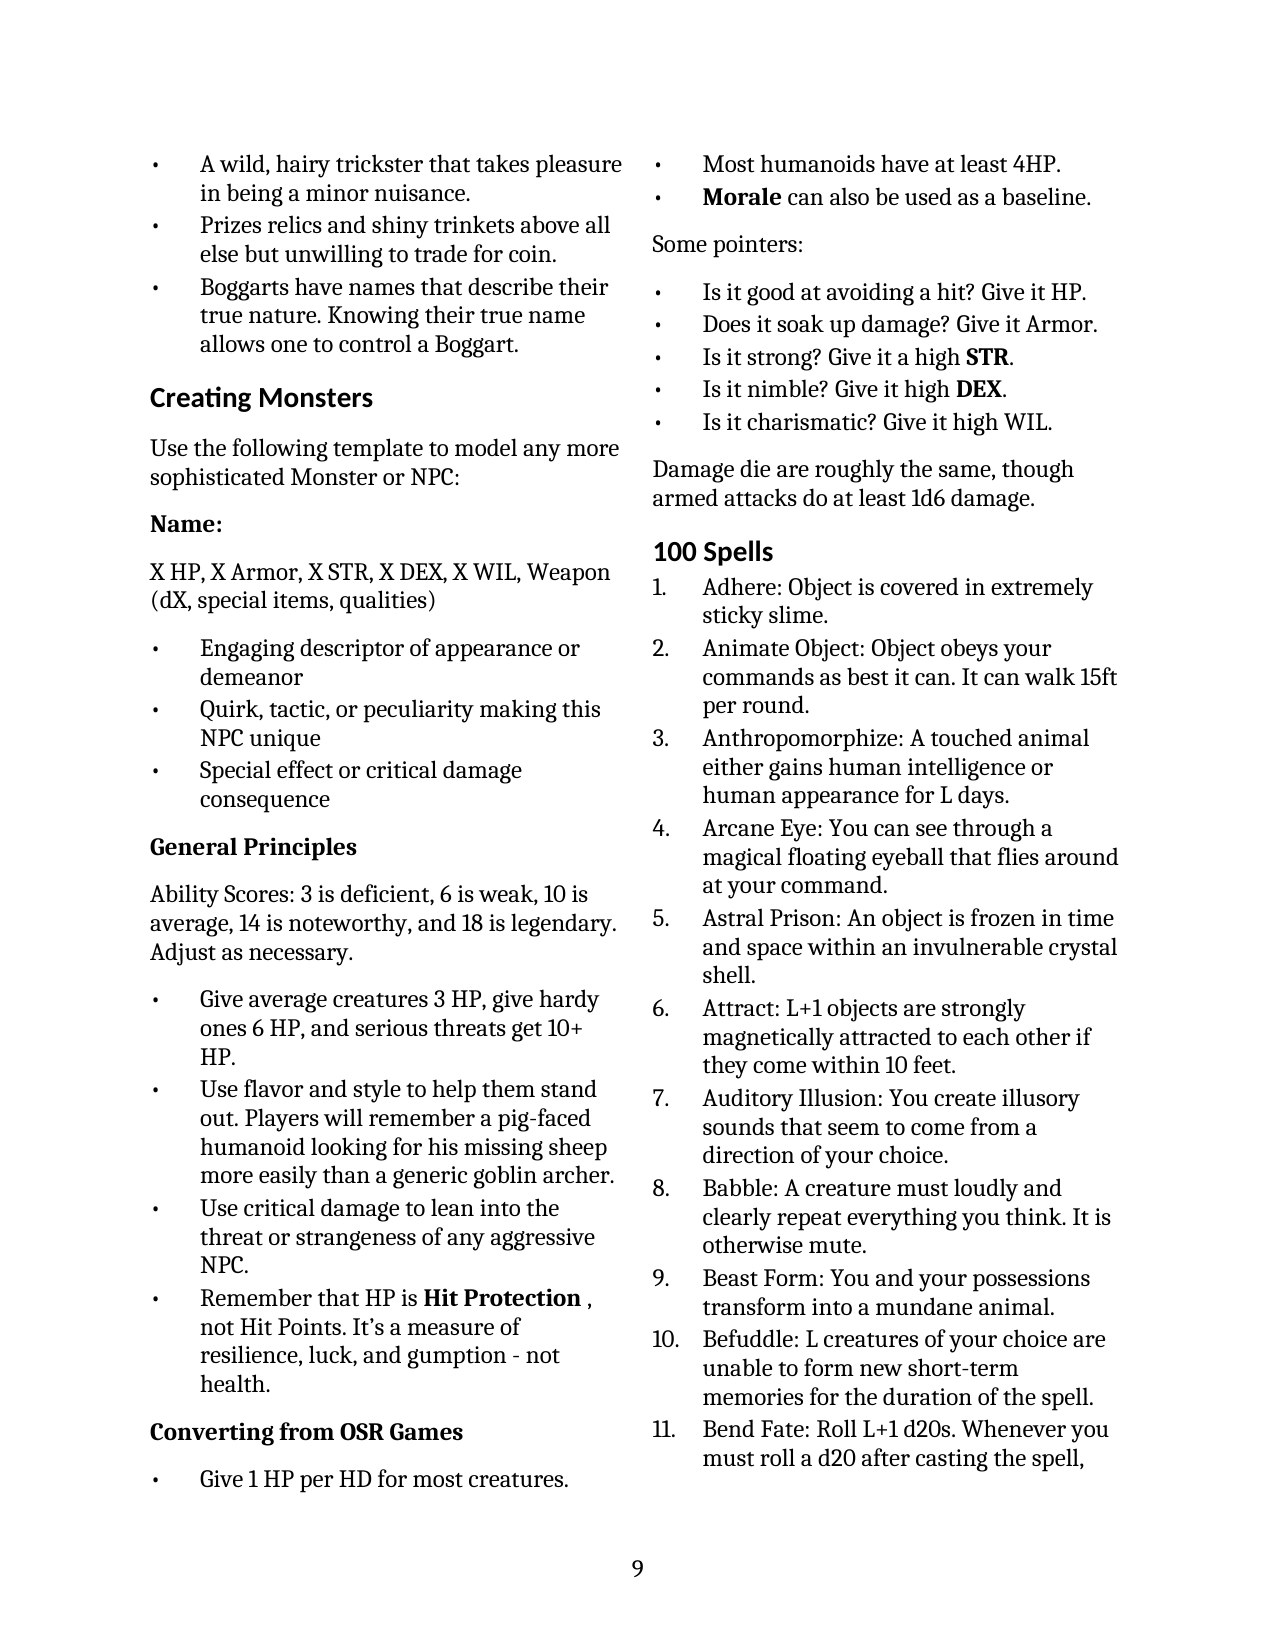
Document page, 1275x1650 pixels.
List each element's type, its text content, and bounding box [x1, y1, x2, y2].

list Beast Form: You and your possessions transform into a mundane animal. [652, 1264, 1125, 1321]
list Is it good at avoiding a hit? Give it HP. [652, 277, 1125, 306]
list Befuddle: L creatures of your choice are unable to form new short-term memories for the duration of the spell. [652, 1325, 1125, 1411]
list Prizes relics and shiny trinkets above all else but unwilling to trade for coin. [150, 211, 622, 269]
list Is it charismatic? Give it high WIL. [652, 407, 1125, 436]
list Use critical damage to lean into the threat or strangeness of any aggressive NPC. [150, 1194, 622, 1280]
text X HP, X Armor, X STR, X DEX, X WIL, Weapon (dX, special items, qualities) [150, 558, 622, 615]
list Arcane Eye: You can see through a magical floating eyeball that flies around at your command. [652, 814, 1125, 900]
list Boggarts have names that describe their true nature. Knowing their true name allows one to control a Boggart. [150, 272, 622, 359]
subtitle 100 Spells [652, 533, 1125, 569]
list Astral Prison: An object is frozen in time and space within an invulnerable crystal shell. [652, 904, 1125, 990]
text Some pointers: [652, 230, 1125, 259]
list Animate Object: Object obeys your commands as best it can. It can walk 15ft per round. [652, 634, 1125, 720]
list Is it nimble? Give it high DEX. [652, 375, 1125, 404]
list Adhere: Object is covered in extremely sticky slime. [652, 573, 1125, 630]
list Use flavor and style to help them stand out. Players will remember a pig-faced humanoid looking for his missing sheep more easily than a generic goblin archer. [150, 1075, 622, 1190]
list Anthropomorphize: A touched animal either gains human intelligence or human appearance for L days. [652, 724, 1125, 810]
list Bend Fate: Roll L+1 d20s. Whenever you must roll a d20 after casting the spell, [652, 1415, 1125, 1473]
list Babble: A creature must loudly and clearly repeat everything you think. It is otherwise mute. [652, 1174, 1125, 1260]
list Special effect or critical damage consequence [150, 756, 622, 814]
list Remember that HP is Hit Protection , not Hit Points. It’s a measure of resilience, luck, and gumption - not health. [150, 1284, 622, 1399]
list Is it strong? Give it a high STR. [652, 342, 1125, 371]
list Most humanoids have at least 4HP. [652, 150, 1125, 179]
list Engaging descriptor of appearance or demeanor [150, 634, 622, 691]
text General Principles [150, 833, 622, 861]
list A wild, hairy trickster that takes pleasure in being a minor nuisance. [150, 150, 622, 207]
list Auditory Illusion: You create illusory sounds that seem to come from a direction of your choice. [652, 1084, 1125, 1170]
text Converting from OSR Games [150, 1418, 622, 1446]
list Give average creatures 3 HP, give hardy ones 6 HP, and serious threats get 10+ HP. [150, 985, 622, 1071]
text Damage die are roughly the same, though armed attacks do at least 1d6 damage. [652, 455, 1125, 512]
list Quirk, tactic, or peculiarity making this NPC unique [150, 695, 622, 753]
list Does it soak up damage? Give it Armor. [652, 310, 1125, 339]
text Ability Scores: 3 is deficient, 6 is weak, 10 is average, 14 is noteworthy, and 18 is legendary. Adjust as necessary. [150, 880, 622, 966]
text Name: [150, 510, 622, 539]
list Morale can also be used as a baseline. [652, 182, 1125, 211]
subtitle Creating Monsters [150, 379, 622, 415]
list Give 1 HP per HD for most creatures. [150, 1465, 622, 1494]
list Attract: L+1 objects are strongly magnetically attracted to each other if they come within 10 feet. [652, 994, 1125, 1080]
text Use the following template to model any more sophisticated Monster or NPC: [150, 434, 622, 491]
